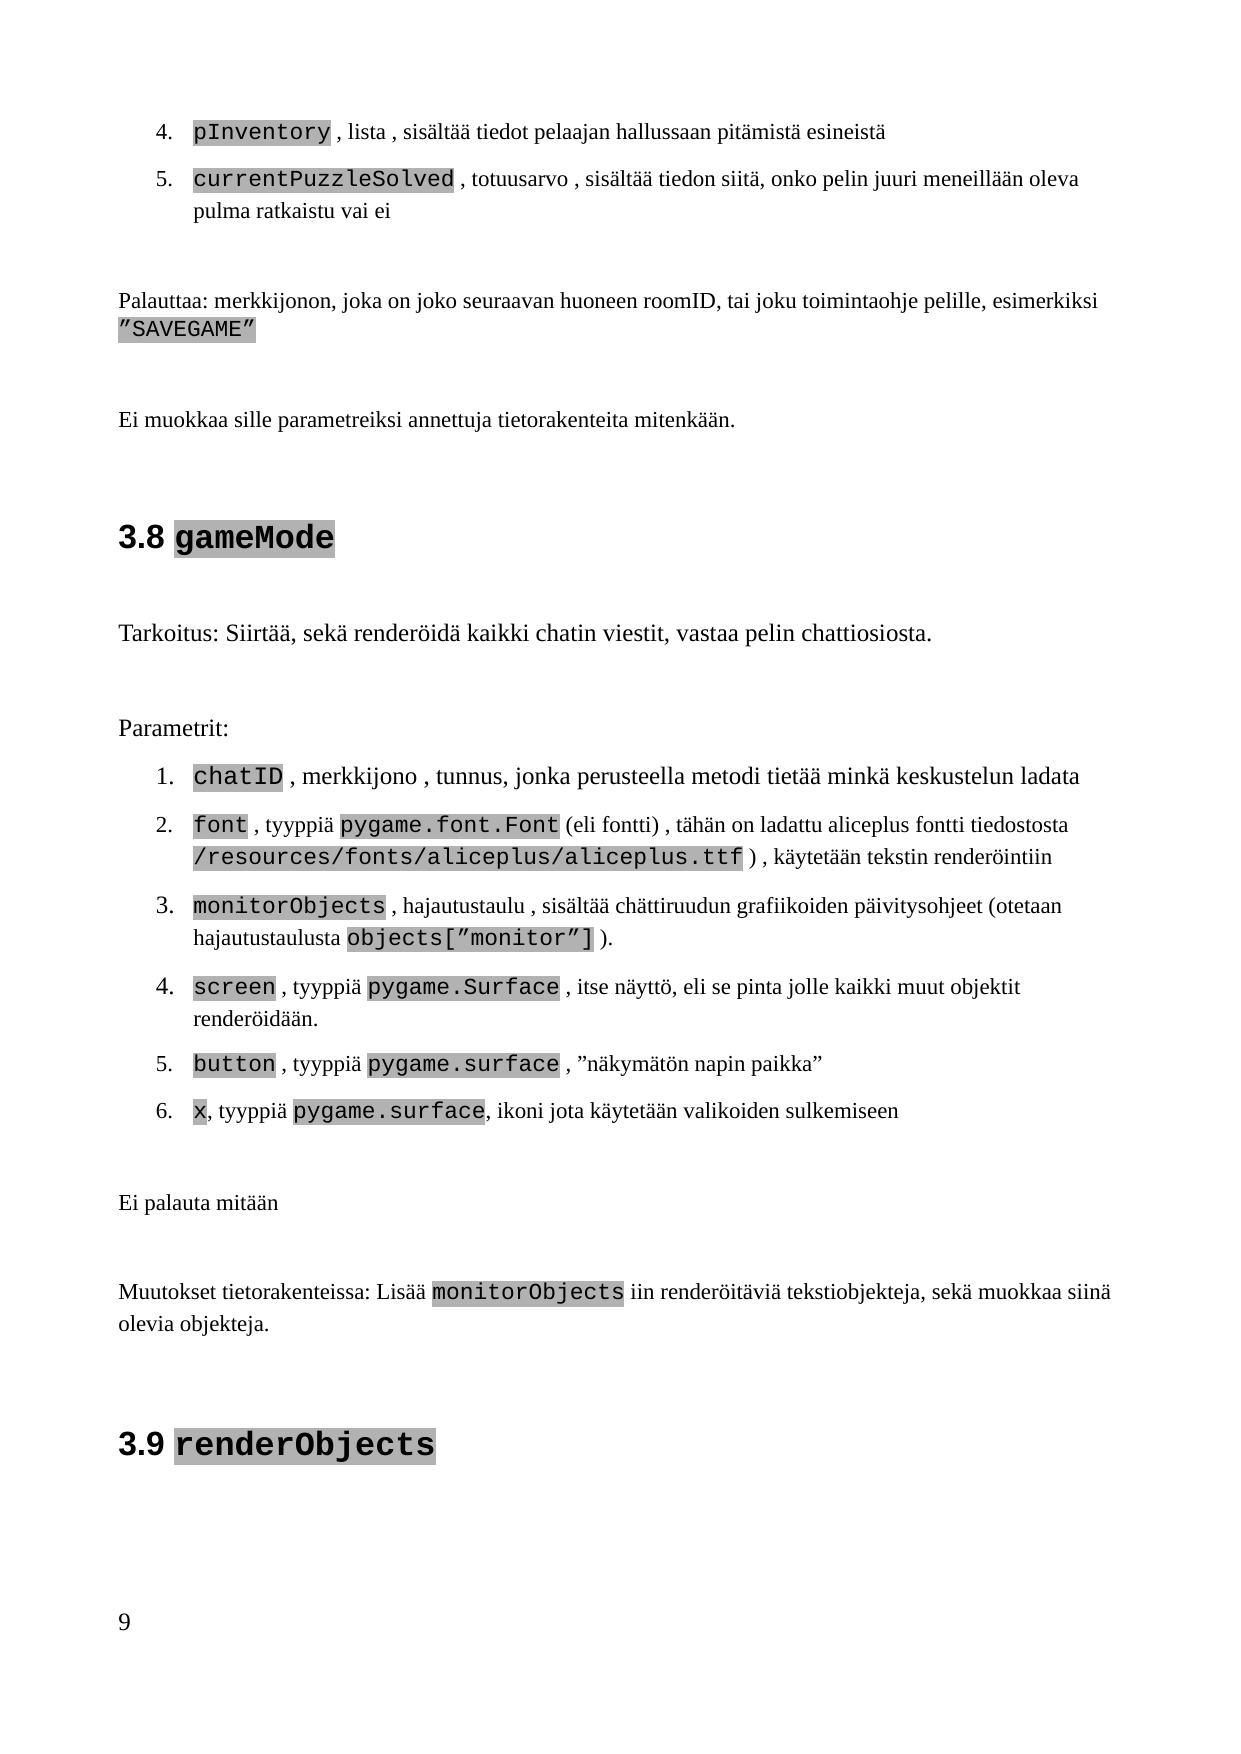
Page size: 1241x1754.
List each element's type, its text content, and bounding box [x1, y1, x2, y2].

list chatID , merkkijono , tunnus, jonka perusteella metodi tietää minkä keskustelun ladata [156, 761, 1122, 792]
subtitle 3.8 gameMode [118, 517, 1122, 558]
text Palauttaa: merkkijonon, joka on joko seuraavan huoneen roomID, tai joku toimintaohje pelille, esimerkiksi ”SAVEGAME” [118, 287, 1122, 343]
list pInventory , lista , sisältää tiedot pelaajan hallussaan pitämistä esineistä [156, 118, 1122, 146]
text Ei muokkaa sille parametreiksi annettuja tietorakenteita mitenkään. [118, 406, 1122, 432]
text Tarkoitus: Siirtää, sekä renderöidä kaikki chatin viestit, vastaa pelin chattiosiosta. [118, 618, 1122, 647]
list screen , tyyppiä pygame.Surface , itse näyttö, eli se pinta jolle kaikki muut objektit renderöidään. [156, 971, 1122, 1032]
list monitorObjects , hajautustaulu , sisältää chättiruudun grafiikoiden päivitysohjeet (otetaan hajautustaulusta objects[”monitor”] ). [156, 890, 1122, 952]
list x, tyyppiä pygame.surface, ikoni jota käytetään valikoiden sulkemiseen [156, 1097, 1122, 1125]
subtitle 3.9 renderObjects [118, 1424, 1122, 1465]
text Parametrit: [118, 713, 1122, 742]
list button , tyyppiä pygame.surface , ”näkymätön napin paikka” [156, 1050, 1122, 1078]
text Muutokset tietorakenteissa: Lisää monitorObjects iin renderöitäviä tekstiobjekteja, sekä muokkaa siinä olevia objekteja. [118, 1278, 1122, 1337]
list font , tyyppiä pygame.font.Font (eli fontti) , tähän on ladattu aliceplus fontti tiedostosta /resources/fonts/aliceplus/aliceplus.ttf ) , käytetään tekstin renderöintiin [156, 811, 1122, 871]
text Ei palauta mitään [118, 1189, 1122, 1215]
list currentPuzzleSolved , totuusarvo , sisältää tiedon siitä, onko pelin juuri meneillään oleva pulma ratkaistu vai ei [156, 165, 1122, 223]
